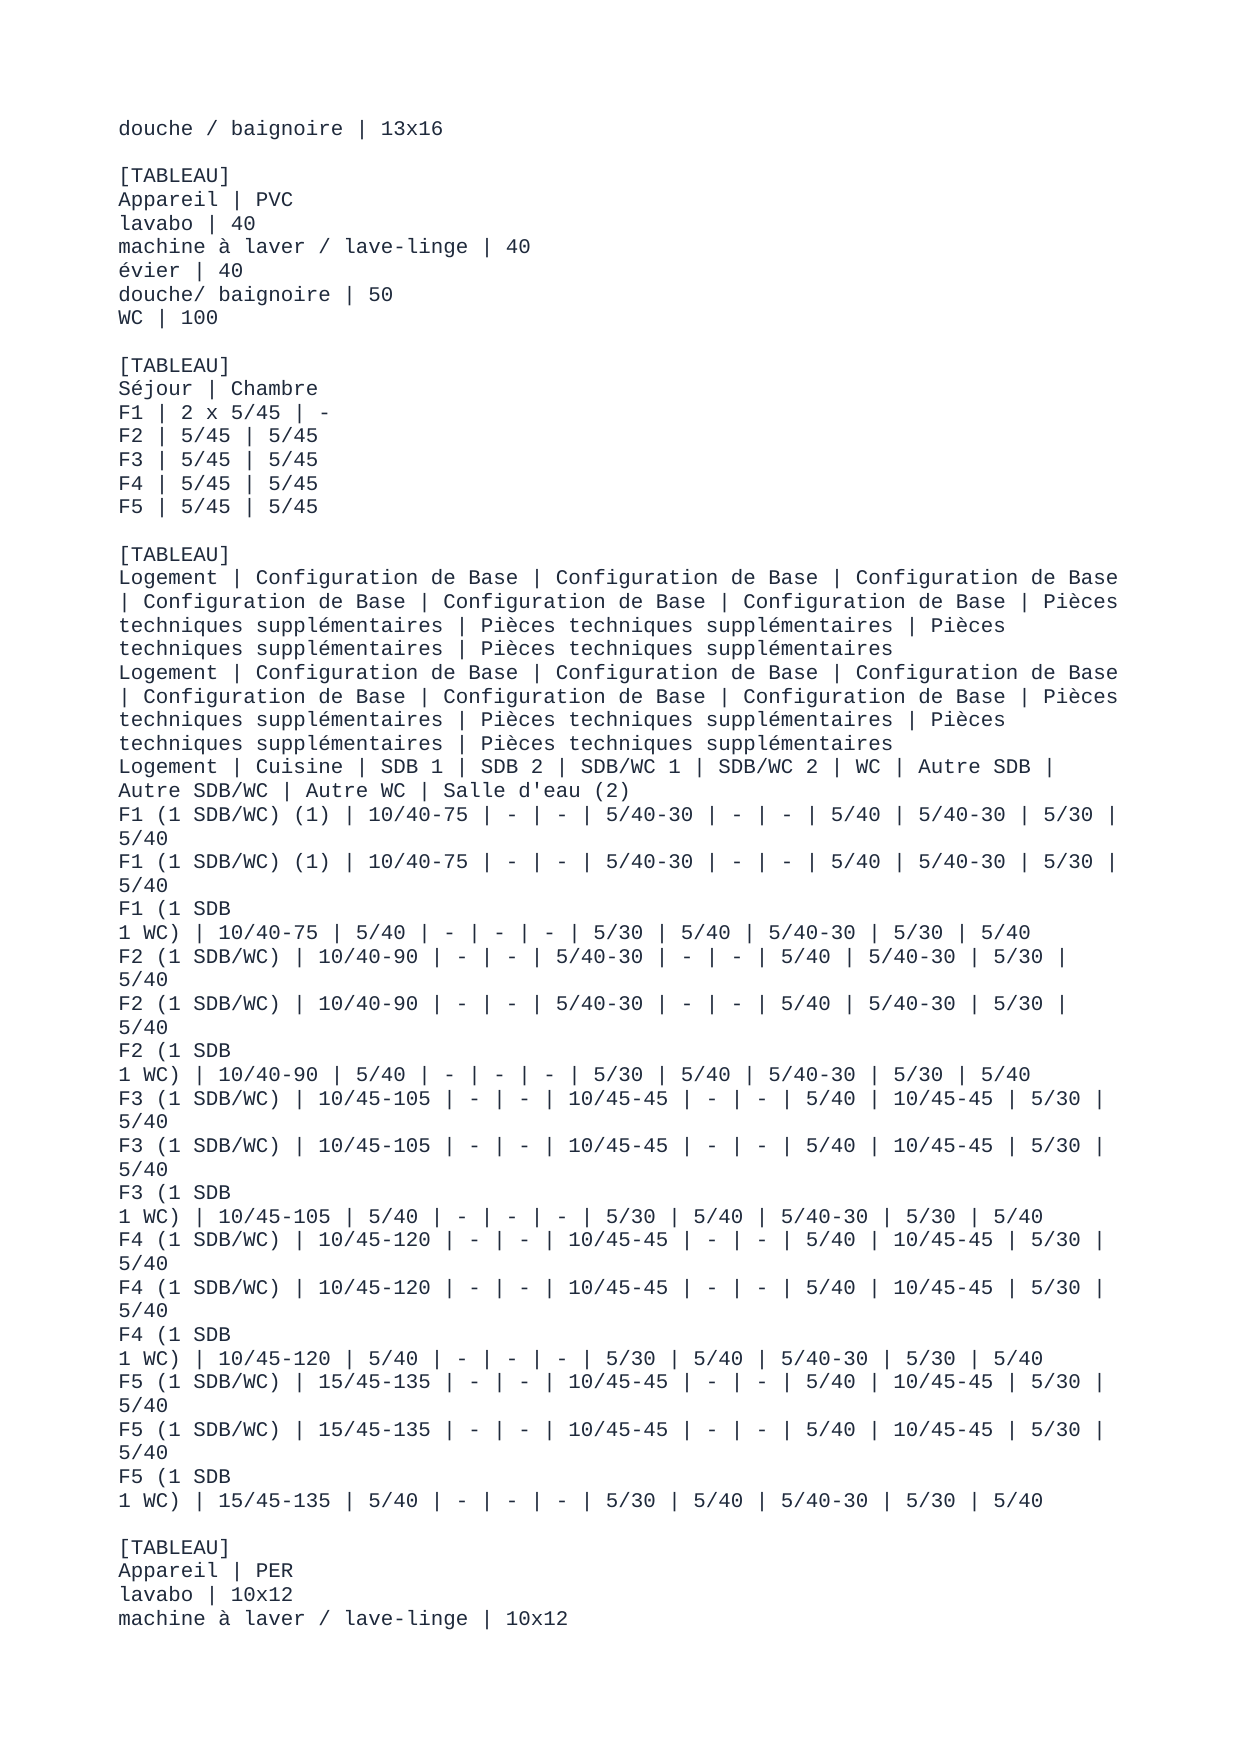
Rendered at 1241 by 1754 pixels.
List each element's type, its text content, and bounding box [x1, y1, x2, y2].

text F4 (1 SDB/WC) | 10/45-120 | - | - | 10/45-45 | - | - | 5/40 | 10/45-45 | 5/30 | 5/40 [118, 1229, 1122, 1277]
text machine à laver / lave-linge | 10x12 [118, 1608, 1122, 1631]
text F3 (1 SDB [118, 1182, 1122, 1206]
text F2 (1 SDB [118, 1040, 1122, 1064]
text F4 | 5/45 | 5/45 [118, 473, 1122, 496]
text F4 (1 SDB [118, 1324, 1122, 1348]
text F5 (1 SDB [118, 1466, 1122, 1489]
text [TABLEAU] [118, 165, 1122, 189]
text 1 WC) | 10/40-75 | 5/40 | - | - | - | 5/30 | 5/40 | 5/40-30 | 5/30 | 5/40 [118, 922, 1122, 946]
text Logement | Configuration de Base | Configuration de Base | Configuration de Base | Configuration de Base | Configuration de Base | Configuration de Base | Pièces techniques supplémentaires | Pièces techniques supplémentaires | Pièces techniques supplémentaires | Pièces techniques supplémentaires [118, 662, 1122, 757]
text F5 (1 SDB/WC) | 15/45-135 | - | - | 10/45-45 | - | - | 5/40 | 10/45-45 | 5/30 | 5/40 [118, 1419, 1122, 1466]
text Logement | Cuisine | SDB 1 | SDB 2 | SDB/WC 1 | SDB/WC 2 | WC | Autre SDB | Autre SDB/WC | Autre WC | Salle d'eau (2) [118, 757, 1122, 804]
text [TABLEAU] [118, 354, 1122, 378]
text Séjour | Chambre [118, 378, 1122, 402]
text Appareil | PVC [118, 189, 1122, 213]
text F4 (1 SDB/WC) | 10/45-120 | - | - | 10/45-45 | - | - | 5/40 | 10/45-45 | 5/30 | 5/40 [118, 1277, 1122, 1324]
text 1 WC) | 10/45-105 | 5/40 | - | - | - | 5/30 | 5/40 | 5/40-30 | 5/30 | 5/40 [118, 1206, 1122, 1229]
text [TABLEAU] [118, 544, 1122, 567]
text 1 WC) | 10/45-120 | 5/40 | - | - | - | 5/30 | 5/40 | 5/40-30 | 5/30 | 5/40 [118, 1348, 1122, 1371]
text lavabo | 40 [118, 213, 1122, 236]
text 1 WC) | 10/40-90 | 5/40 | - | - | - | 5/30 | 5/40 | 5/40-30 | 5/30 | 5/40 [118, 1064, 1122, 1088]
text F2 (1 SDB/WC) | 10/40-90 | - | - | 5/40-30 | - | - | 5/40 | 5/40-30 | 5/30 | 5/40 [118, 993, 1122, 1040]
text F3 (1 SDB/WC) | 10/45-105 | - | - | 10/45-45 | - | - | 5/40 | 10/45-45 | 5/30 | 5/40 [118, 1135, 1122, 1182]
text F3 (1 SDB/WC) | 10/45-105 | - | - | 10/45-45 | - | - | 5/40 | 10/45-45 | 5/30 | 5/40 [118, 1088, 1122, 1135]
text F1 (1 SDB/WC) (1) | 10/40-75 | - | - | 5/40-30 | - | - | 5/40 | 5/40-30 | 5/30 | 5/40 [118, 804, 1122, 851]
text Logement | Configuration de Base | Configuration de Base | Configuration de Base | Configuration de Base | Configuration de Base | Configuration de Base | Pièces techniques supplémentaires | Pièces techniques supplémentaires | Pièces techniques supplémentaires | Pièces techniques supplémentaires [118, 567, 1122, 662]
text F5 (1 SDB/WC) | 15/45-135 | - | - | 10/45-45 | - | - | 5/40 | 10/45-45 | 5/30 | 5/40 [118, 1371, 1122, 1419]
text douche/ baignoire | 50 [118, 284, 1122, 307]
text F3 | 5/45 | 5/45 [118, 449, 1122, 473]
text machine à laver / lave-linge | 40 [118, 236, 1122, 260]
text F1 | 2 x 5/45 | - [118, 402, 1122, 426]
text F1 (1 SDB [118, 898, 1122, 922]
text F2 (1 SDB/WC) | 10/40-90 | - | - | 5/40-30 | - | - | 5/40 | 5/40-30 | 5/30 | 5/40 [118, 946, 1122, 993]
text 1 WC) | 15/45-135 | 5/40 | - | - | - | 5/30 | 5/40 | 5/40-30 | 5/30 | 5/40 [118, 1489, 1122, 1513]
text douche / baignoire | 13x16 [118, 118, 1122, 142]
text [TABLEAU] [118, 1537, 1122, 1561]
text lavabo | 10x12 [118, 1584, 1122, 1608]
text WC | 100 [118, 307, 1122, 331]
text F2 | 5/45 | 5/45 [118, 426, 1122, 449]
text F1 (1 SDB/WC) (1) | 10/40-75 | - | - | 5/40-30 | - | - | 5/40 | 5/40-30 | 5/30 | 5/40 [118, 851, 1122, 898]
text évier | 40 [118, 260, 1122, 284]
text F5 | 5/45 | 5/45 [118, 496, 1122, 520]
text Appareil | PER [118, 1561, 1122, 1584]
